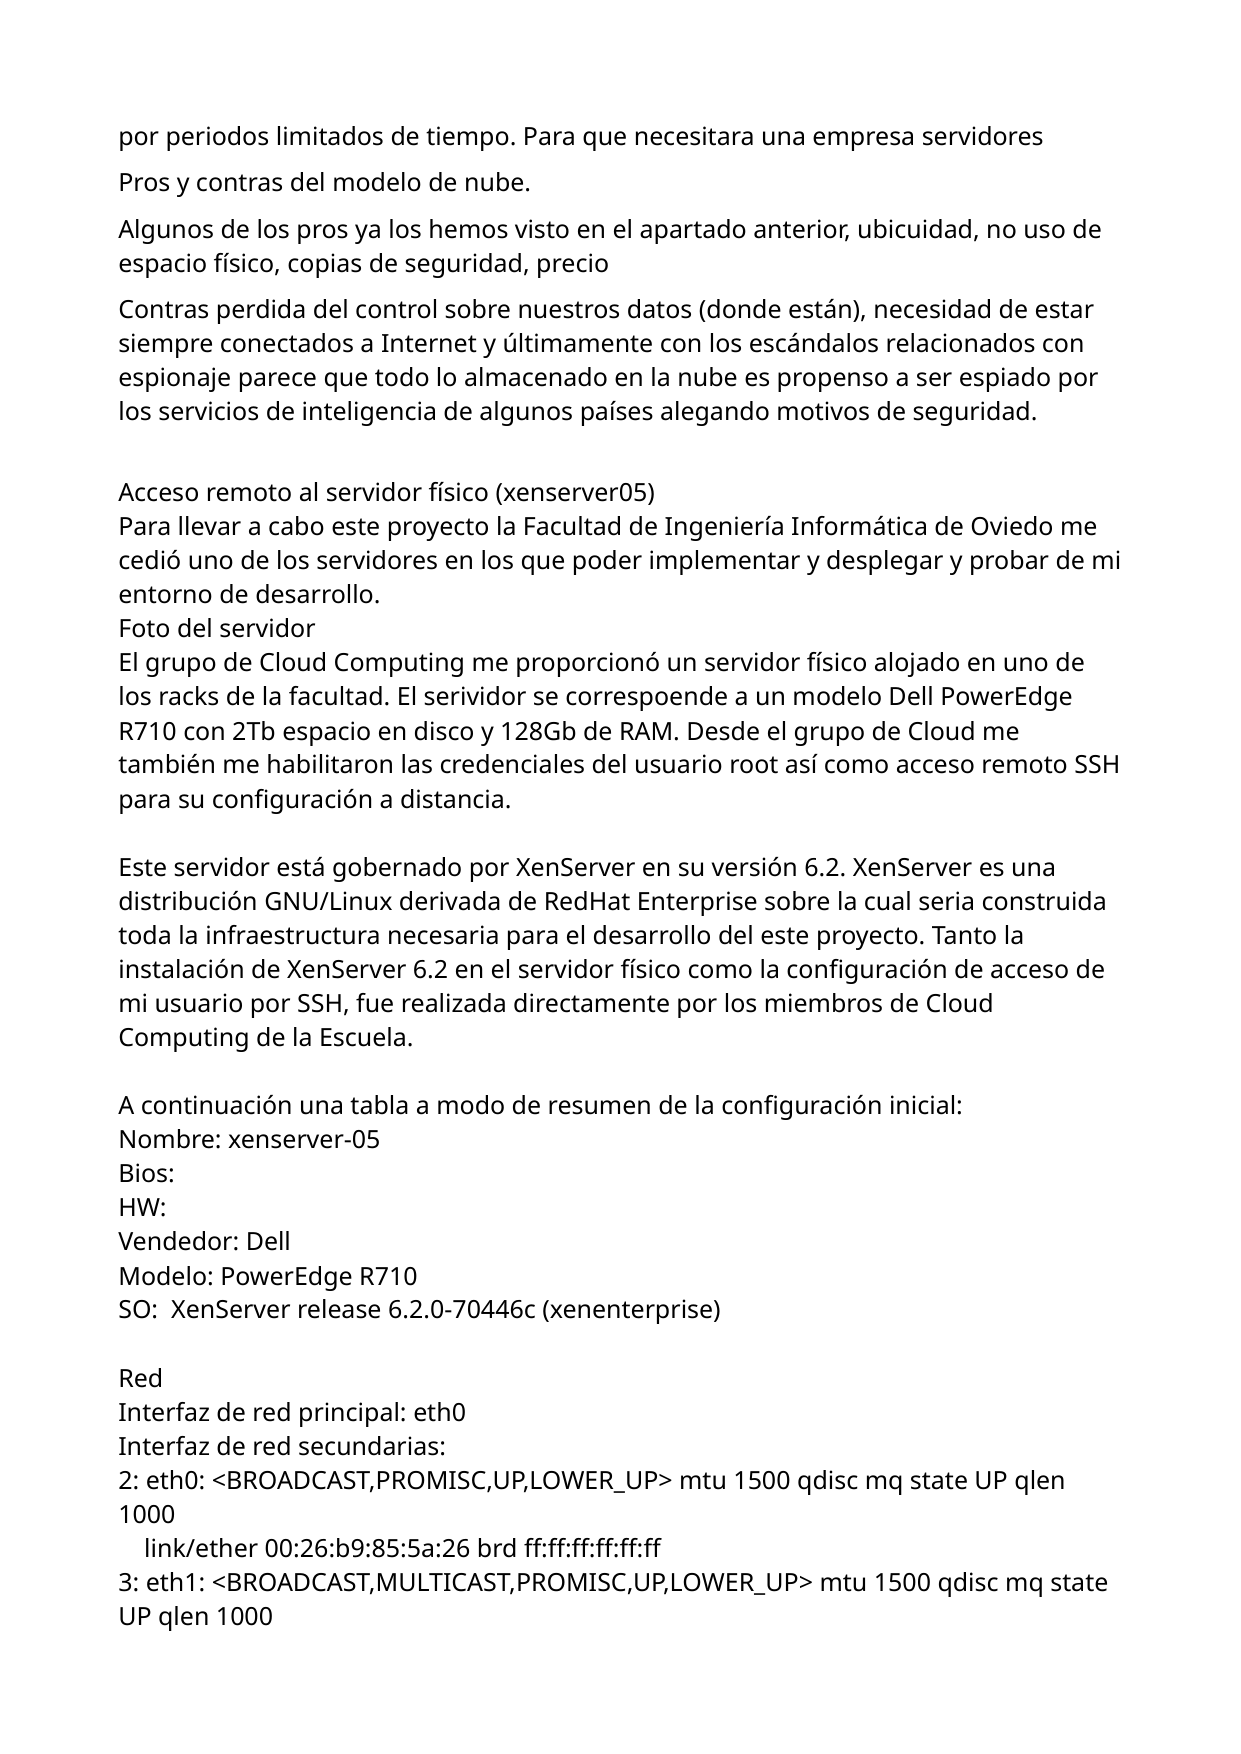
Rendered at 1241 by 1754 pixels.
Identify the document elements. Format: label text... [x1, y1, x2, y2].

text Modelo: PowerEdge R710 [118, 1258, 1122, 1292]
text Red [118, 1360, 1122, 1394]
text 2: eth0: <BROADCAST,PROMISC,UP,LOWER_UP> mtu 1500 qdisc mq state UP qlen 1000 [118, 1462, 1122, 1531]
text Pros y contras del modelo de nube. [118, 165, 1122, 199]
text El grupo de Cloud Computing me proporcionó un servidor físico alojado en uno de los racks de la facultad. El serividor se correspoende a un modelo Dell PowerEdge R710 con 2Tb espacio en disco y 128Gb de RAM. Desde el grupo de Cloud me también me habilitaron las credenciales del usuario root así como acceso remoto SSH para su configuración a distancia. [118, 645, 1122, 815]
text Nombre: xenserver-05 [118, 1122, 1122, 1156]
text HW: [118, 1190, 1122, 1224]
text link/ether 00:26:b9:85:5a:26 brd ff:ff:ff:ff:ff:ff [118, 1531, 1122, 1565]
text A continuación una tabla a modo de resumen de la configuración inicial: [118, 1088, 1122, 1122]
text por periodos limitados de tiempo. Para que necesitara una empresa servidores [118, 118, 1122, 152]
text Interfaz de red principal: eth0 [118, 1394, 1122, 1428]
text Vendedor: Dell [118, 1224, 1122, 1258]
text 3: eth1: <BROADCAST,MULTICAST,PROMISC,UP,LOWER_UP> mtu 1500 qdisc mq state UP qlen 1000 [118, 1565, 1122, 1633]
text Foto del servidor [118, 611, 1122, 645]
text Para llevar a cabo este proyecto la Facultad de Ingeniería Informática de Oviedo me cedió uno de los servidores en los que poder implementar y desplegar y probar de mi entorno de desarrollo. [118, 509, 1122, 611]
text Interfaz de red secundarias: [118, 1428, 1122, 1462]
text Contras perdida del control sobre nuestros datos (donde están), necesidad de estar siempre conectados a Internet y últimamente con los escándalos relacionados con espionaje parece que todo lo almacenado en la nube es propenso a ser espiado por los servicios de inteligencia de algunos países alegando motivos de seguridad. [118, 292, 1122, 428]
text Este servidor está gobernado por XenServer en su versión 6.2. XenServer es una distribución GNU/Linux derivada de RedHat Enterprise sobre la cual seria construida toda la infraestructura necesaria para el desarrollo del este proyecto. Tanto la instalación de XenServer 6.2 en el servidor físico como la configuración de acceso de mi usuario por SSH, fue realizada directamente por los miembros de Cloud Computing de la Escuela. [118, 849, 1122, 1054]
text Bios: [118, 1156, 1122, 1190]
text Acceso remoto al servidor físico (xenserver05) [118, 475, 1122, 509]
text SO: XenServer release 6.2.0-70446c (xenenterprise) [118, 1292, 1122, 1326]
text Algunos de los pros ya los hemos visto en el apartado anterior, ubicuidad, no uso de espacio físico, copias de seguridad, precio [118, 211, 1122, 279]
